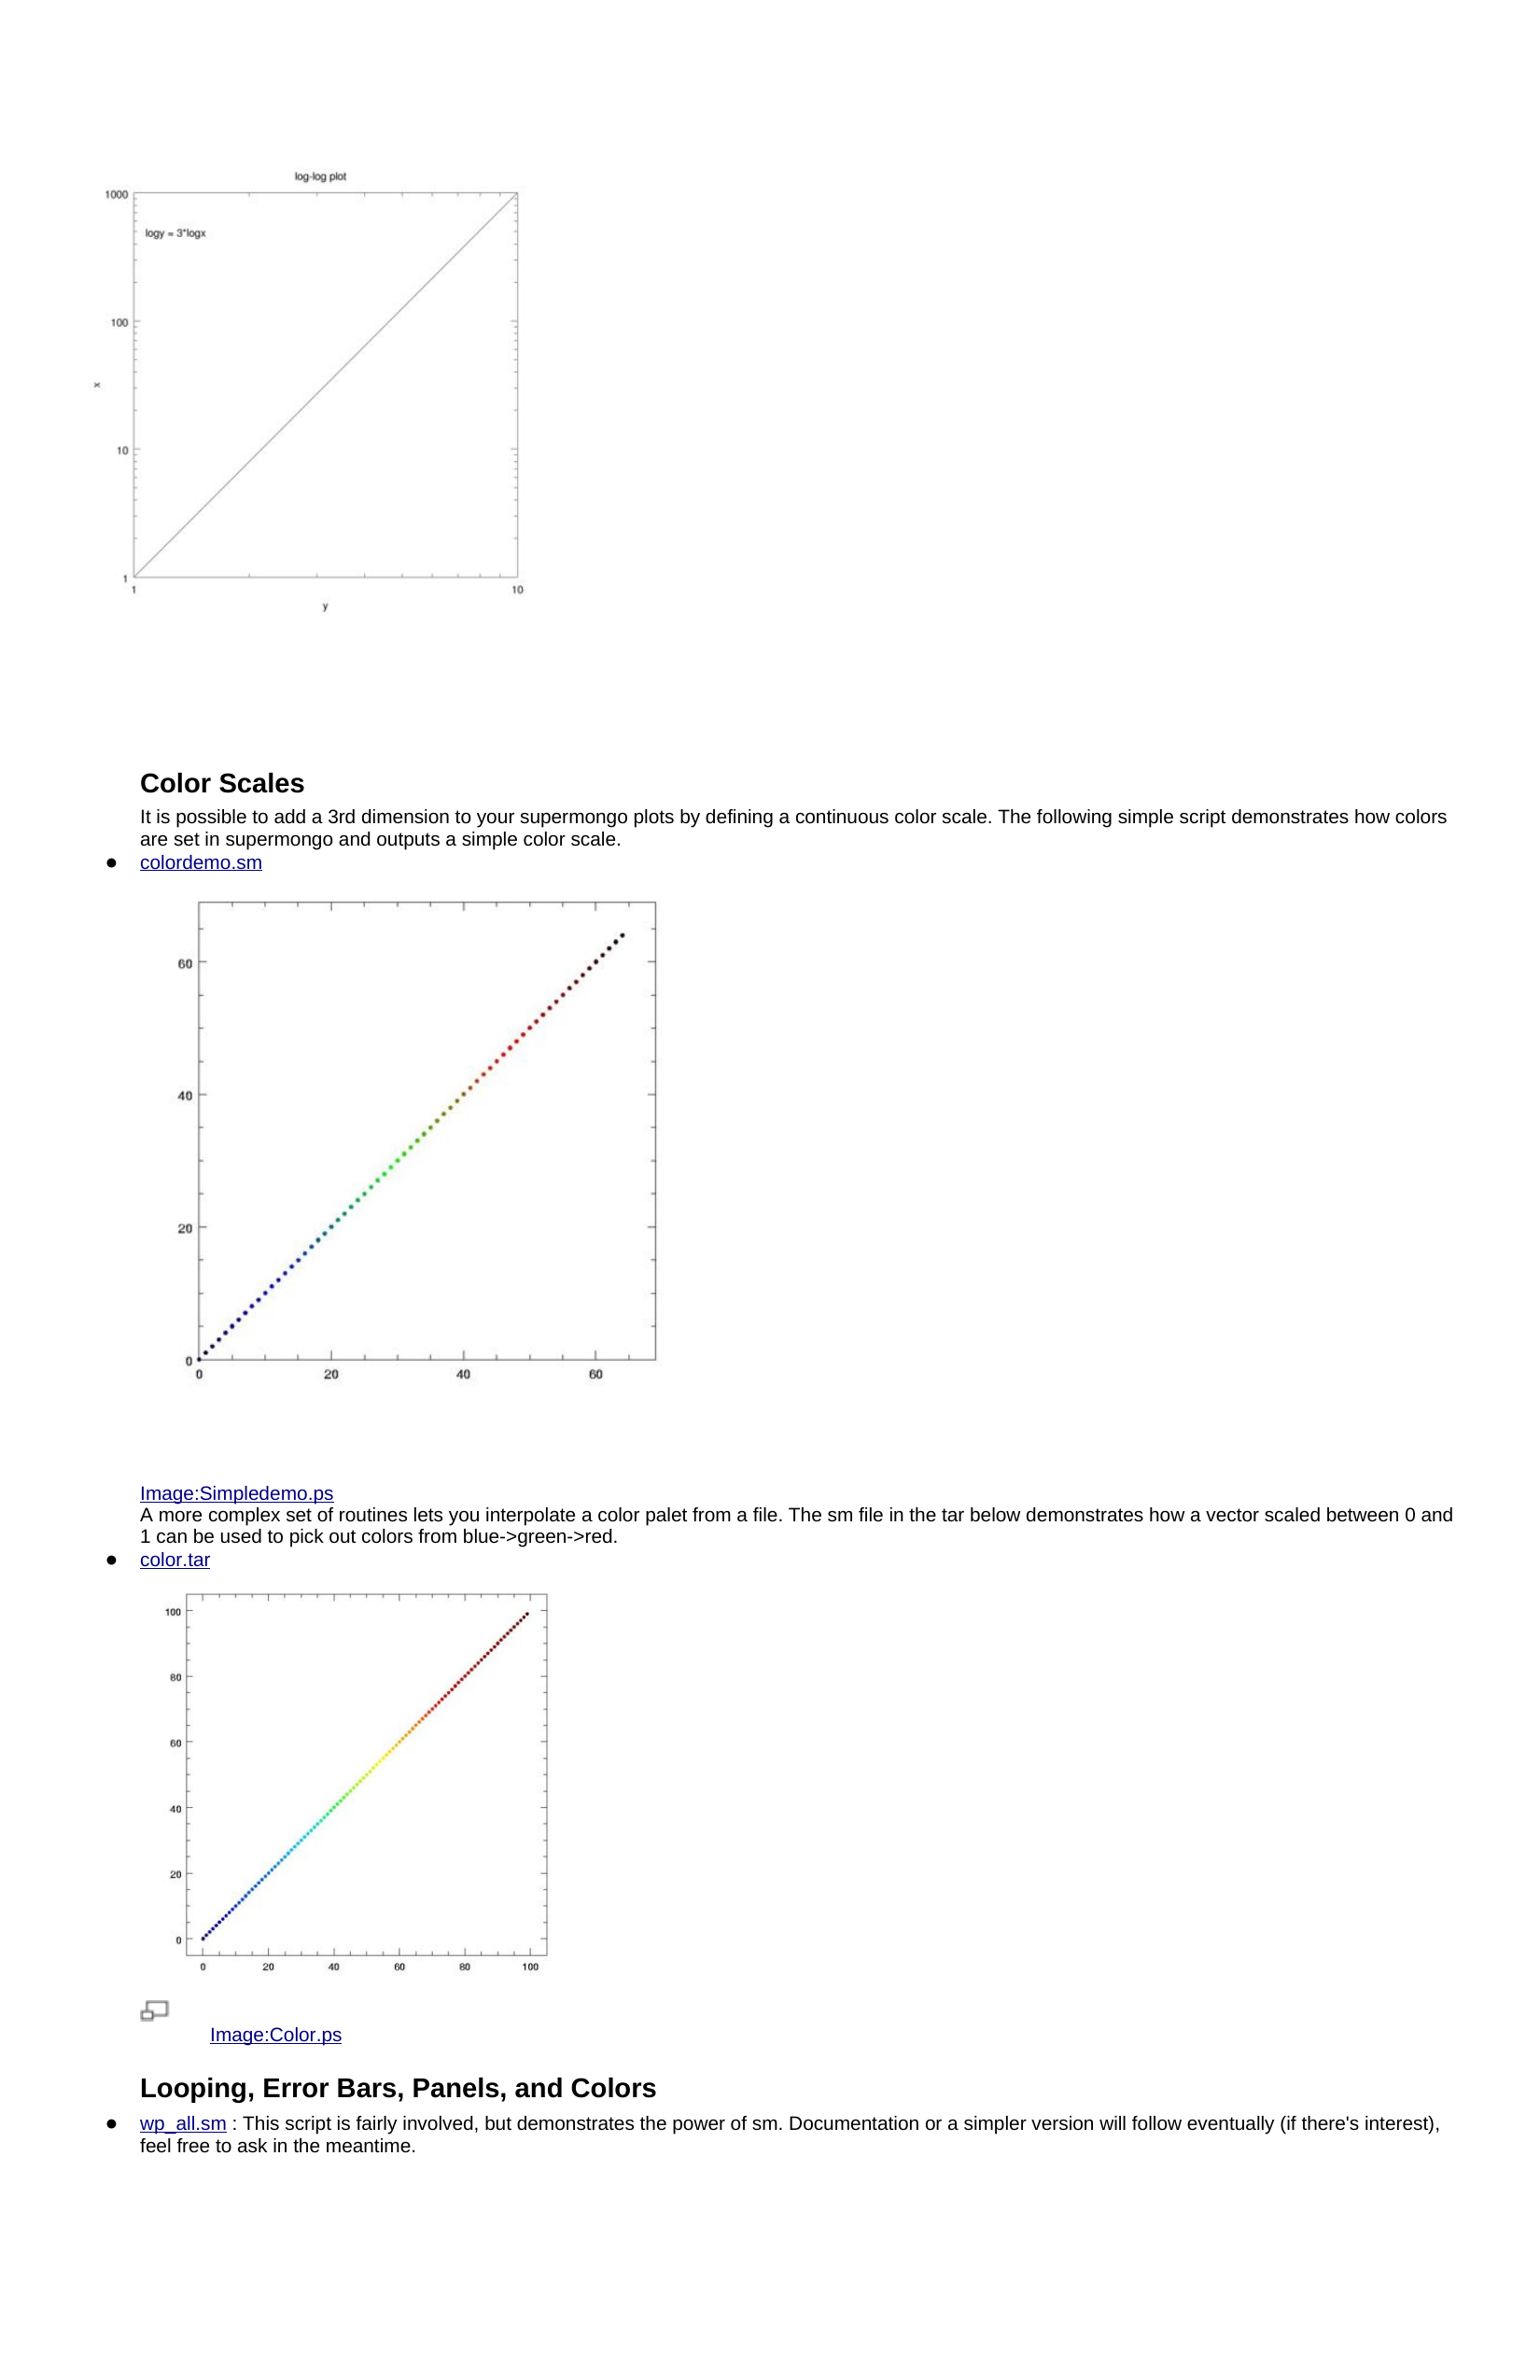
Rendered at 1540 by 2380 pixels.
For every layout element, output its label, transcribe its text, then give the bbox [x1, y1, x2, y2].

picture [140, 874, 684, 1418]
subtitle Looping, Error Bars, Panels, and Colors [140, 2073, 1470, 2104]
text It is possible to add a 3rd dimension to your supermongo plots by defining a continuous color scale. The following simple script demonstrates how colors are set in supermongo and outputs a simple color scale. [140, 806, 1470, 849]
subtitle Color Scales [140, 768, 1470, 799]
picture [70, 70, 544, 741]
text Image:Color.ps [210, 2024, 1470, 2046]
picture [140, 1571, 569, 2022]
text A more complex set of routines lets you interpolate a color palet from a file. The sm file in the tar below demonstrates how a vector scaled between 0 and 1 can be used to pick out colors from blue->green->red. [140, 1505, 1470, 1547]
list wp_all.sm : This script is fairly involved, but demonstrates the power of sm. Documentation or a simpler version will follow eventually (if there's interest), feel free to ask in the meantime. [105, 2111, 1470, 2157]
list colordemo.sm [105, 849, 1470, 874]
text Image:Simpledemo.ps [140, 1482, 1470, 1505]
list color.tar [105, 1547, 1470, 1572]
